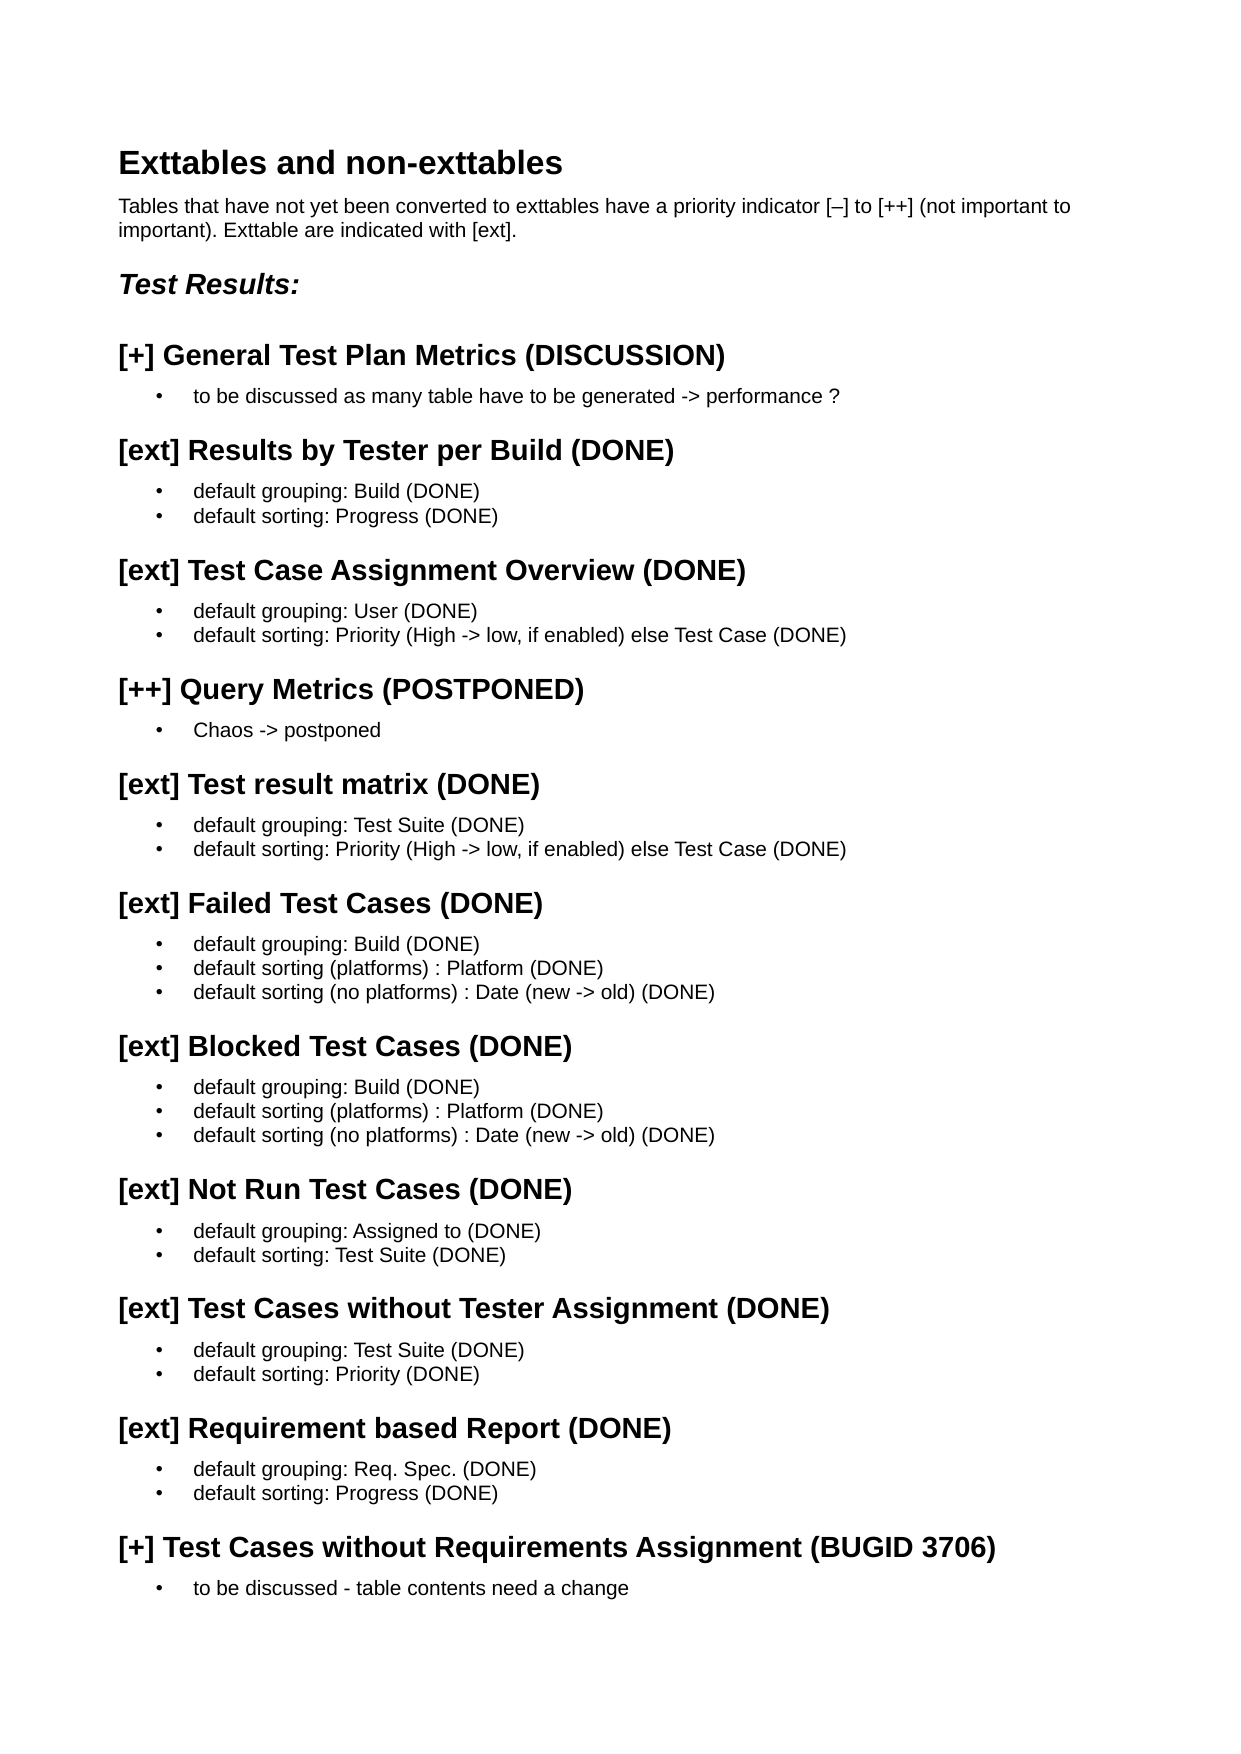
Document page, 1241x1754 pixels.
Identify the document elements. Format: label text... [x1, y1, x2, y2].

list default grouping: Build (DONE) [156, 932, 1122, 956]
list default sorting (platforms) : Platform (DONE) [156, 956, 1122, 980]
list to be discussed - table contents need a change [156, 1576, 1122, 1600]
list default sorting: Priority (High -> low, if enabled) else Test Case (DONE) [156, 837, 1122, 861]
list to be discussed as many table have to be generated -> performance ? [156, 384, 1122, 408]
list default sorting: Priority (High -> low, if enabled) else Test Case (DONE) [156, 623, 1122, 647]
list default grouping: Build (DONE) [156, 1075, 1122, 1099]
subtitle Exttables and non-exttables [118, 143, 1122, 182]
subtitle [++] Query Metrics (POSTPONED) [118, 672, 1122, 705]
list default sorting: Priority (DONE) [156, 1362, 1122, 1386]
list default sorting (no platforms) : Date (new -> old) (DONE) [156, 980, 1122, 1004]
subtitle [ext] Results by Tester per Build (DONE) [118, 433, 1122, 467]
list default grouping: Assigned to (DONE) [156, 1218, 1122, 1242]
subtitle [ext] Not Run Test Cases (DONE) [118, 1172, 1122, 1206]
list default grouping: Test Suite (DONE) [156, 813, 1122, 837]
subtitle [+] General Test Plan Metrics (DISCUSSION) [118, 338, 1122, 372]
list default sorting: Progress (DONE) [156, 503, 1122, 527]
list default grouping: Build (DONE) [156, 479, 1122, 503]
list default sorting (no platforms) : Date (new -> old) (DONE) [156, 1123, 1122, 1147]
subtitle Test Results: [118, 267, 1122, 301]
subtitle [+] Test Cases without Requirements Assignment (BUGID 3706) [118, 1530, 1122, 1563]
list default grouping: User (DONE) [156, 598, 1122, 623]
list default grouping: Req. Spec. (DONE) [156, 1457, 1122, 1481]
text Tables that have not yet been converted to exttables have a priority indicator [–] to [++] (not important to important). Exttable are indicated with [ext]. [118, 194, 1122, 242]
list default sorting (platforms) : Platform (DONE) [156, 1099, 1122, 1123]
list default sorting: Test Suite (DONE) [156, 1242, 1122, 1267]
subtitle [ext] Failed Test Cases (DONE) [118, 886, 1122, 919]
list default grouping: Test Suite (DONE) [156, 1338, 1122, 1362]
list default sorting: Progress (DONE) [156, 1481, 1122, 1505]
list Chaos -> postponed [156, 718, 1122, 742]
subtitle [ext] Requirement based Report (DONE) [118, 1411, 1122, 1444]
subtitle [ext] Test result matrix (DONE) [118, 767, 1122, 800]
subtitle [ext] Test Case Assignment Overview (DONE) [118, 552, 1122, 586]
subtitle [ext] Test Cases without Tester Assignment (DONE) [118, 1292, 1122, 1325]
subtitle [ext] Blocked Test Cases (DONE) [118, 1029, 1122, 1063]
